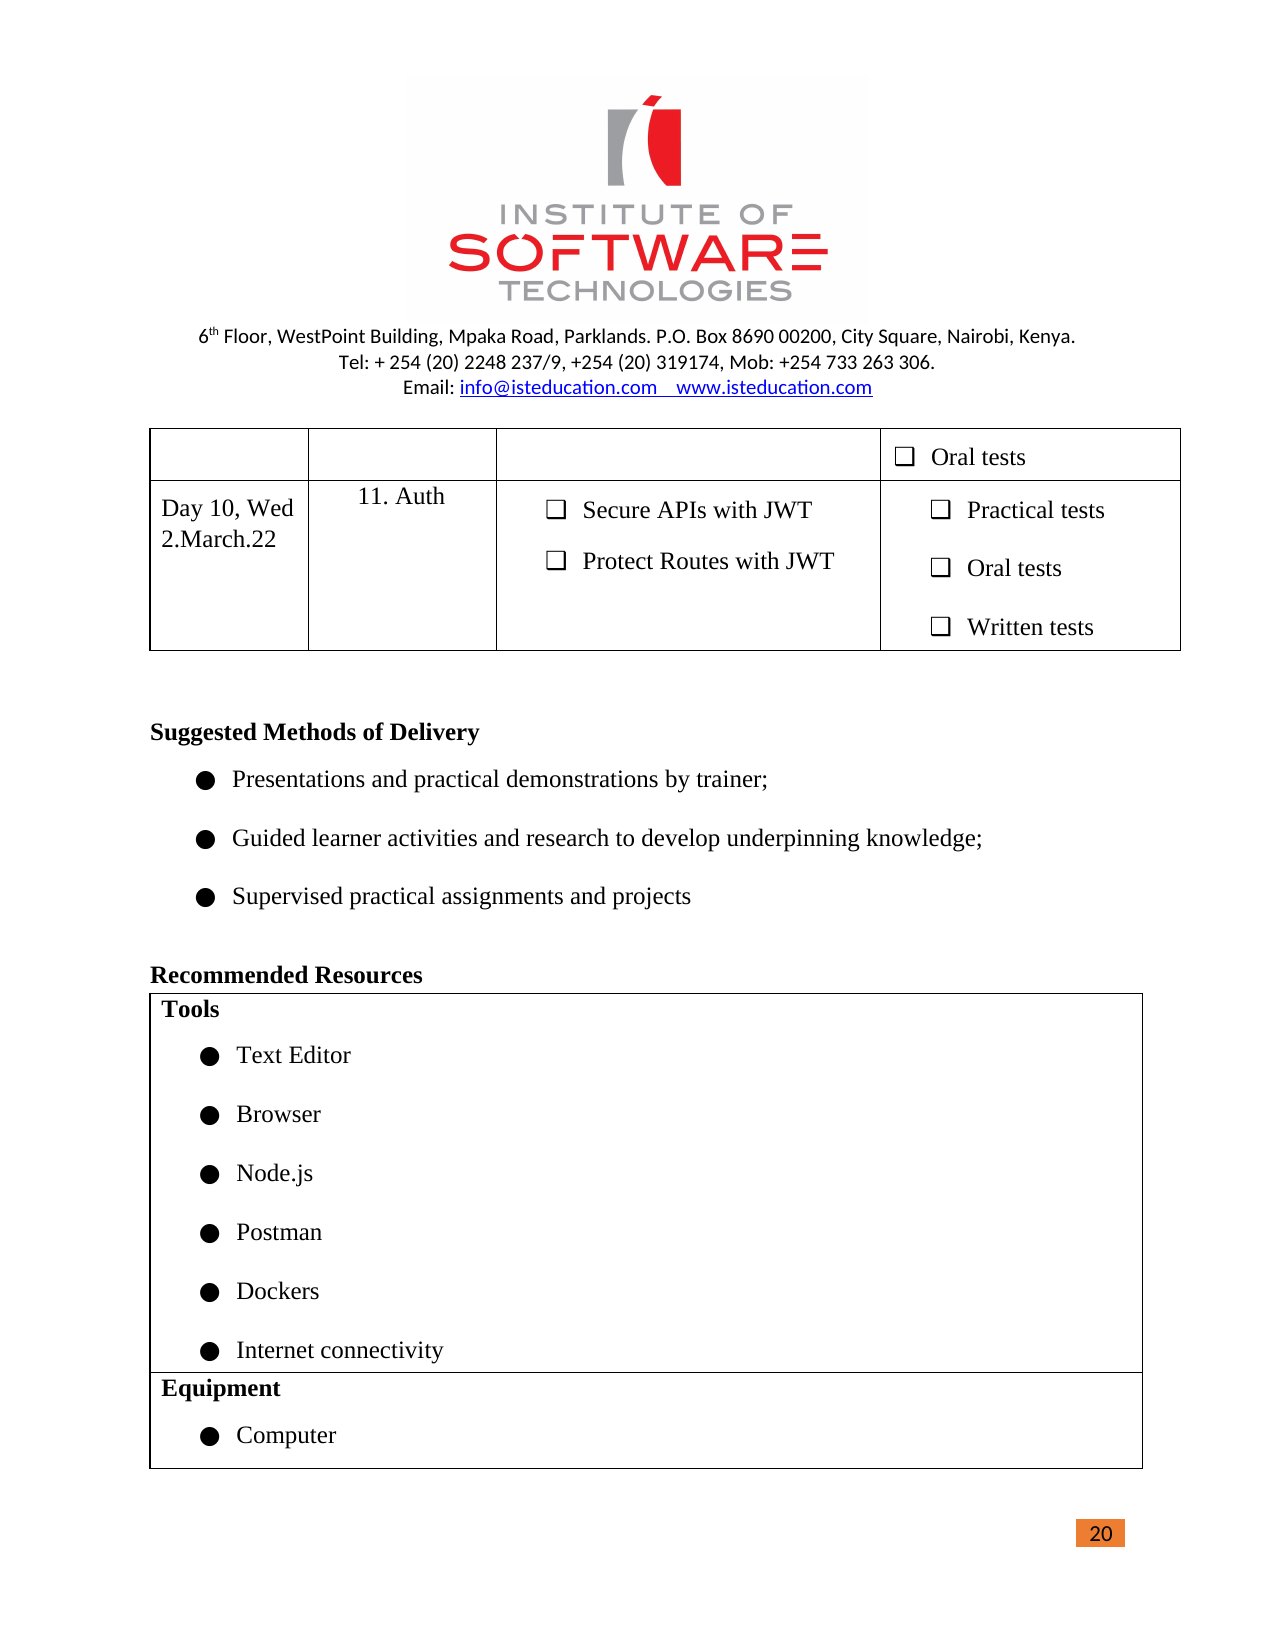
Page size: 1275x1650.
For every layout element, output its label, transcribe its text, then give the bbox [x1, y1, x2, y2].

table_cell [497, 429, 880, 480]
picture [406, 75, 869, 324]
text Suggested Methods of Delivery [150, 717, 1125, 746]
text Recommended Resources [150, 960, 1125, 988]
table_cell Practical tests Oral tests Written tests [881, 481, 1180, 650]
table_cell Secure APIs with JWT Protect Routes with JWT [497, 481, 880, 650]
table_cell [151, 429, 308, 480]
table_cell Auth [309, 481, 496, 650]
list Supervised practical assignments and projects [194, 868, 1125, 919]
table_cell Practical tests Written tests Oral tests [881, 429, 1180, 480]
list Guided learner activities and research to develop underpinning knowledge; [194, 809, 1125, 860]
table_cell [309, 429, 496, 480]
table_cell Day 10, Wed 2.March.22 [151, 481, 308, 650]
table_header Tools Text Editor Browser Node.js Postman Dockers Internet connectivity [151, 994, 1142, 1372]
table_cell Equipment Computer [151, 1373, 1142, 1467]
list Presentations and practical demonstrations by trainer; [194, 750, 1125, 801]
